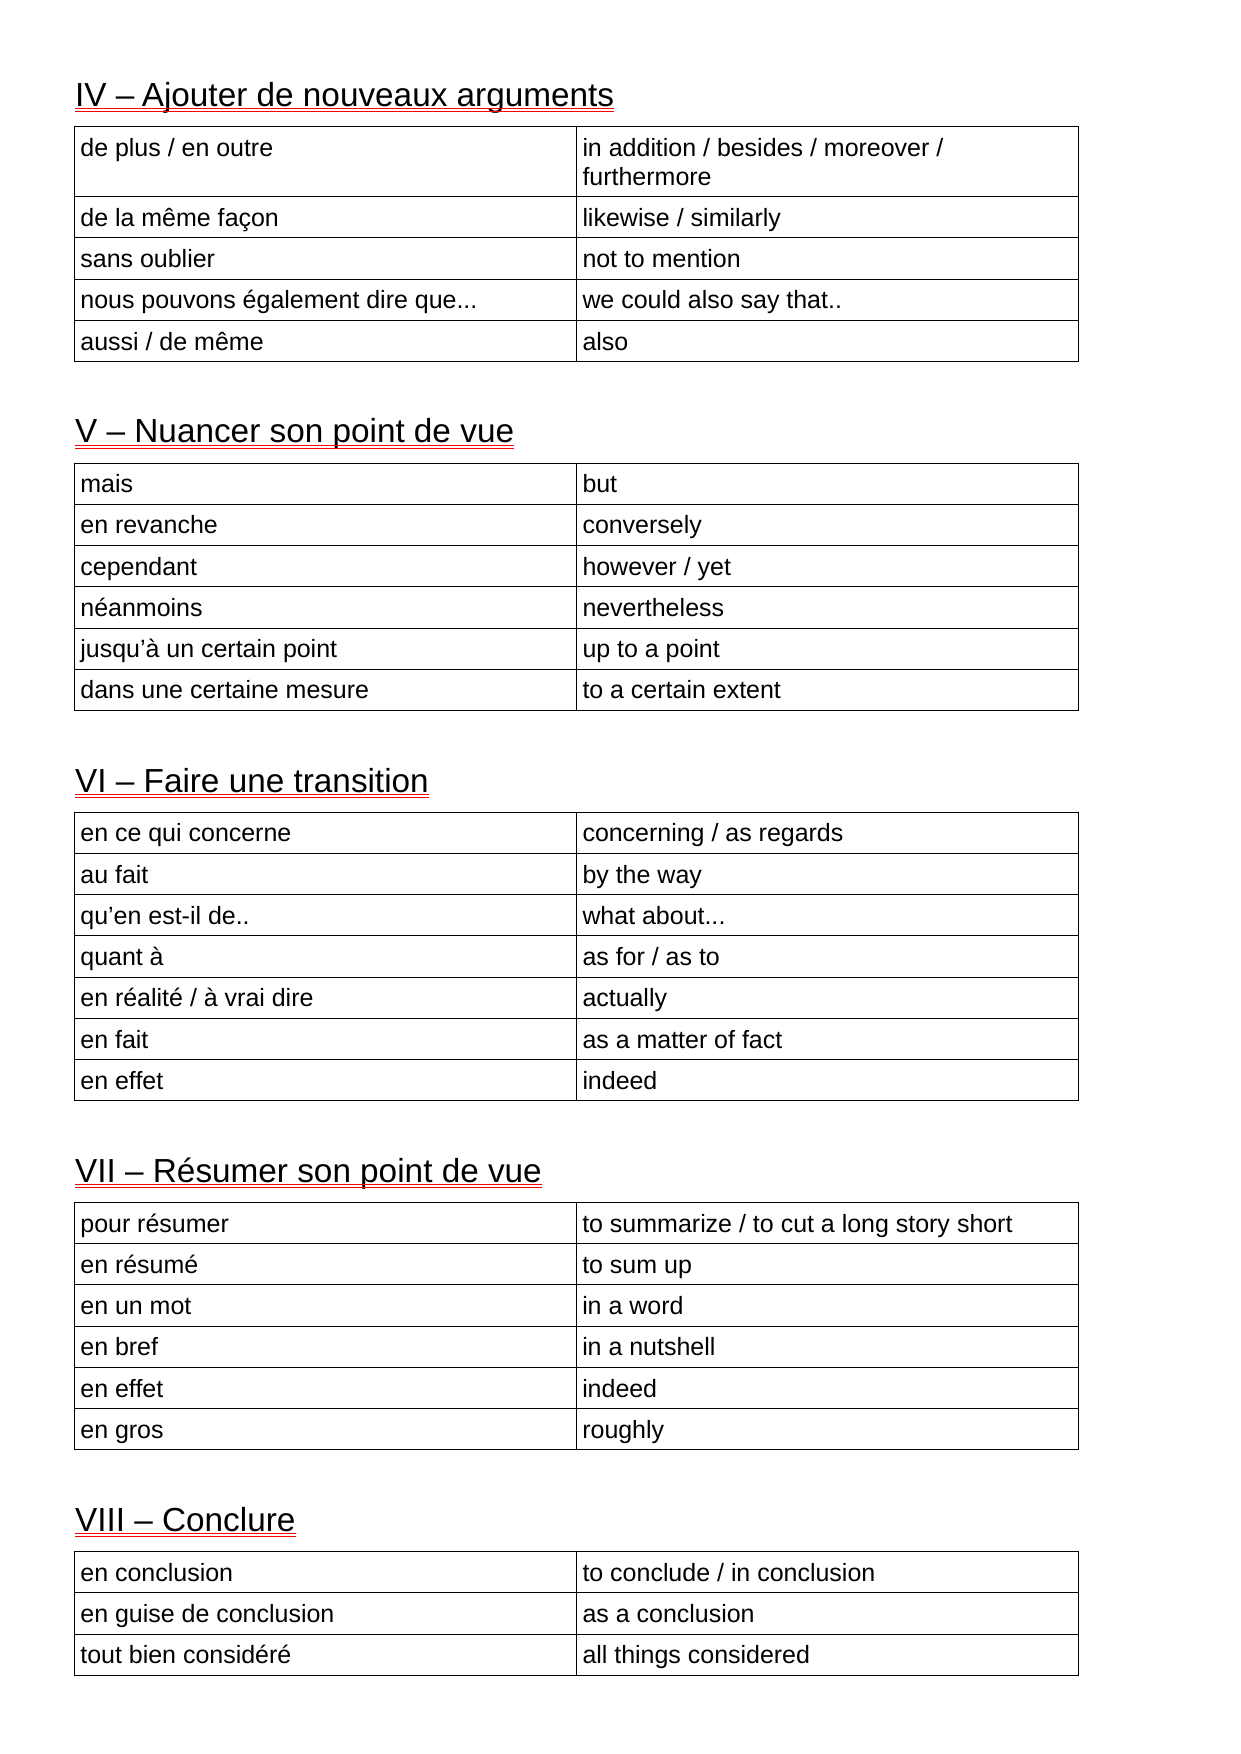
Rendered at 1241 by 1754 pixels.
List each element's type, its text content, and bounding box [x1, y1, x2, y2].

table_cell quant à [75, 936, 576, 977]
table_cell in a nutshell [577, 1327, 1078, 1367]
table_cell to sum up [577, 1244, 1078, 1284]
table_cell what about... [577, 895, 1078, 935]
subtitle V – Nuancer son point de vue [75, 412, 1165, 450]
table_cell en guise de conclusion [75, 1593, 576, 1633]
subtitle IV – Ajouter de nouveaux arguments [75, 75, 1165, 113]
table_cell sans oublier [75, 238, 576, 278]
table_cell up to a point [577, 629, 1078, 669]
table_cell en résumé [75, 1244, 576, 1284]
table_cell roughly [577, 1409, 1078, 1449]
table_cell not to mention [577, 238, 1078, 278]
table_cell nevertheless [577, 587, 1078, 627]
table_cell as for / as to [577, 936, 1078, 977]
table_cell as a matter of fact [577, 1019, 1078, 1059]
table_header pour résumer [75, 1203, 576, 1243]
table_cell cependant [75, 546, 576, 586]
table_header en ce qui concerne [75, 813, 576, 853]
subtitle VIII – Conclure [75, 1500, 1165, 1538]
table_cell en effet [75, 1060, 576, 1100]
table_cell all things considered [577, 1635, 1078, 1675]
table_cell de la même façon [75, 197, 576, 237]
subtitle VII – Résumer son point de vue [75, 1151, 1165, 1189]
subtitle VI – Faire une transition [75, 761, 1165, 799]
table_header but [577, 464, 1078, 504]
table_cell en réalité / à vrai dire [75, 978, 576, 1018]
table_cell en un mot [75, 1285, 576, 1326]
table_cell au fait [75, 854, 576, 894]
table_cell en revanche [75, 505, 576, 545]
table_cell tout bien considéré [75, 1635, 576, 1675]
table_header mais [75, 464, 576, 504]
table_cell qu’en est-il de.. [75, 895, 576, 935]
table_header concerning / as regards [577, 813, 1078, 853]
table_cell in a word [577, 1285, 1078, 1326]
table_cell en fait [75, 1019, 576, 1059]
table_cell néanmoins [75, 587, 576, 627]
table_cell likewise / similarly [577, 197, 1078, 237]
table_cell en bref [75, 1327, 576, 1367]
table_cell indeed [577, 1060, 1078, 1100]
table_header to conclude / in conclusion [577, 1552, 1078, 1592]
table_cell en effet [75, 1368, 576, 1408]
table_cell indeed [577, 1368, 1078, 1408]
table_cell en gros [75, 1409, 576, 1449]
table_cell also [577, 321, 1078, 361]
table_header to summarize / to cut a long story short [577, 1203, 1078, 1243]
table_cell aussi / de même [75, 321, 576, 361]
table_cell dans une certaine mesure [75, 670, 576, 710]
table_cell however / yet [577, 546, 1078, 586]
table_cell as a conclusion [577, 1593, 1078, 1633]
table_header in addition / besides / moreover / furthermore [577, 127, 1078, 196]
table_cell conversely [577, 505, 1078, 545]
table_header de plus / en outre [75, 127, 576, 196]
table_cell nous pouvons également dire que... [75, 280, 576, 320]
table_cell we could also say that.. [577, 280, 1078, 320]
table_header en conclusion [75, 1552, 576, 1592]
table_cell by the way [577, 854, 1078, 894]
table_cell to a certain extent [577, 670, 1078, 710]
table_cell jusqu’à un certain point [75, 629, 576, 669]
table_cell actually [577, 978, 1078, 1018]
